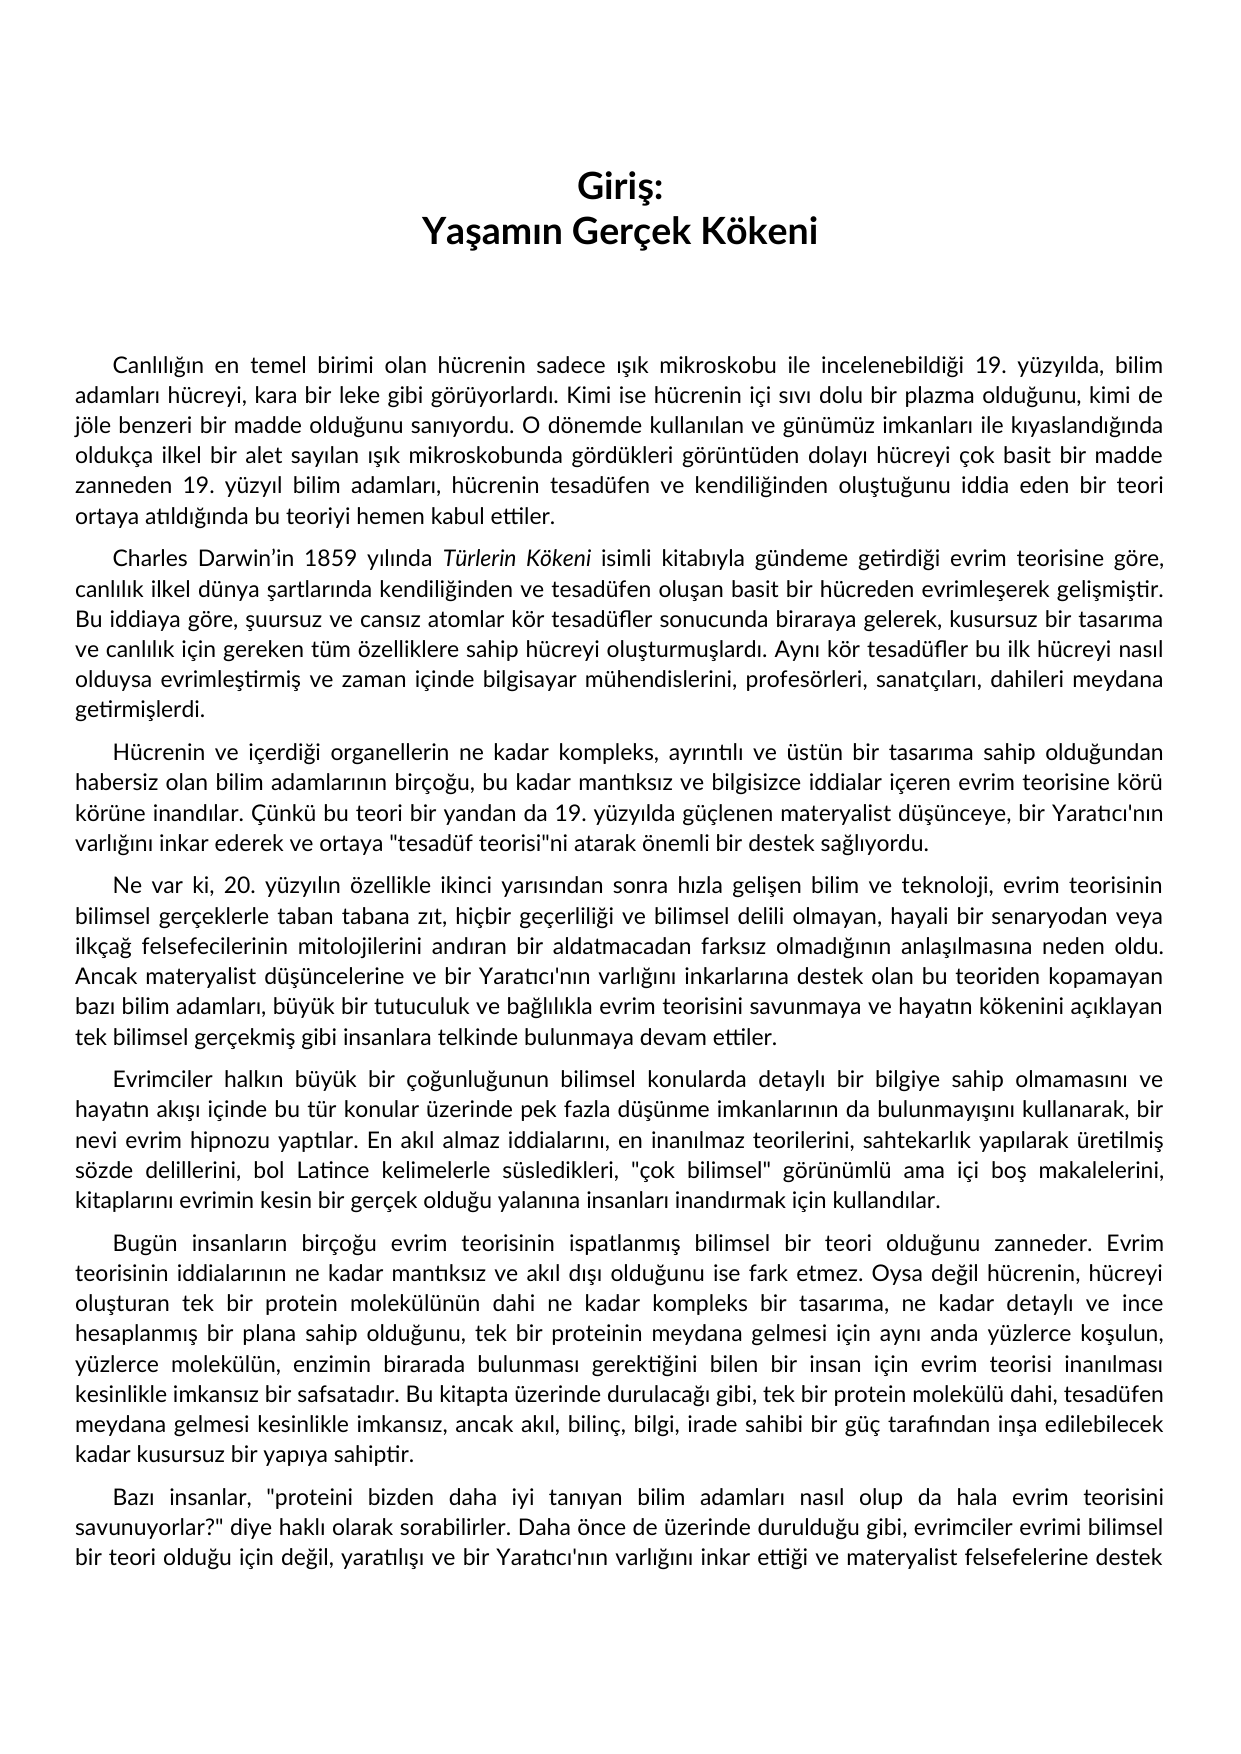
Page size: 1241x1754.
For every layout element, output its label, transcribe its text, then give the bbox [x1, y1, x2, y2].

text Evrimciler halkın büyük bir çoğunluğunun bilimsel konularda detaylı bir bilgiye sahip olmamasını ve hayatın akışı içinde bu tür konular üzerinde pek fazla düşünme imkanlarının da bulunmayışını kullanarak, bir nevi evrim hipnozu yaptılar. En akıl almaz iddialarını, en inanılmaz teorilerini, sahtekarlık yapılarak üretilmiş sözde delillerini, bol Latince kelimelerle süsledikleri, "çok bilimsel" görünümlü ama içi boş makalelerini, kitaplarını evrimin kesin bir gerçek olduğu yalanına insanları inandırmak için kullandılar. [75, 1065, 1165, 1213]
text Hücrenin ve içerdiği organellerin ne kadar kompleks, ayrıntılı ve üstün bir tasarıma sahip olduğundan habersiz olan bilim adamlarının birçoğu, bu kadar mantıksız ve bilgisizce iddialar içeren evrim teorisine körü körüne inandılar. Çünkü bu teori bir yandan da 19. yüzyılda güçlenen materyalist düşünceye, bir Yaratıcı'nın varlığını inkar ederek ve ortaya "tesadüf teorisi"ni atarak önemli bir destek sağlıyordu. [75, 738, 1165, 856]
text Charles Darwin’in 1859 yılında Türlerin Kökeni isimli kitabıyla gündeme getirdiği evrim teorisine göre, canlılık ilkel dünya şartlarında kendiliğinden ve tesadüfen oluşan basit bir hücreden evrimleşerek gelişmiştir. Bu iddiaya göre, şuursuz ve cansız atomlar kör tesadüfler sonucunda biraraya gelerek, kusursuz bir tasarıma ve canlılık için gereken tüm özelliklere sahip hücreyi oluşturmuşlardı. Aynı kör tesadüfler bu ilk hücreyi nasıl olduysa evrimleştirmiş ve zaman içinde bilgisayar mühendislerini, profesörleri, sanatçıları, dahileri meydana getirmişlerdi. [75, 544, 1165, 723]
text Bugün insanların birçoğu evrim teorisinin ispatlanmış bilimsel bir teori olduğunu zanneder. Evrim teorisinin iddialarının ne kadar mantıksız ve akıl dışı olduğunu ise fark etmez. Oysa değil hücrenin, hücreyi oluşturan tek bir protein molekülünün dahi ne kadar kompleks bir tasarıma, ne kadar detaylı ve ince hesaplanmış bir plana sahip olduğunu, tek bir proteinin meydana gelmesi için aynı anda yüzlerce koşulun, yüzlerce molekülün, enzimin birarada bulunması gerektiğini bilen bir insan için evrim teorisi inanılması kesinlikle imkansız bir safsatadır. Bu kitapta üzerinde durulacağı gibi, tek bir protein molekülü dahi, tesadüfen meydana gelmesi kesinlikle imkansız, ancak akıl, bilinç, bilgi, irade sahibi bir güç tarafından inşa edilebilecek kadar kusursuz bir yapıya sahiptir. [75, 1228, 1165, 1467]
text Canlılığın en temel birimi olan hücrenin sadece ışık mikroskobu ile incelenebildiği 19. yüzyılda, bilim adamları hücreyi, kara bir leke gibi görüyorlardı. Kimi ise hücrenin içi sıvı dolu bir plazma olduğunu, kimi de jöle benzeri bir madde olduğunu sanıyordu. O dönemde kullanılan ve günümüz imkanları ile kıyaslandığında oldukça ilkel bir alet sayılan ışık mikroskobunda gördükleri görüntüden dolayı hücreyi çok basit bir madde zanneden 19. yüzyıl bilim adamları, hücrenin tesadüfen ve kendiliğinden oluştuğunu iddia eden bir teori ortaya atıldığında bu teoriyi hemen kabul ettiler. [75, 350, 1165, 529]
subtitle Giriş: Yaşamın Gerçek Kökeni [75, 162, 1165, 252]
text Bazı insanlar, "proteini bizden daha iyi tanıyan bilim adamları nasıl olup da hala evrim teorisini savunuyorlar?" diye haklı olarak sorabilirler. Daha önce de üzerinde durulduğu gibi, evrimciler evrimi bilimsel bir teori olduğu için değil, yaratılışı ve bir Yaratıcı'nın varlığını inkar ettiği ve materyalist felsefelerine destek [75, 1483, 1165, 1571]
text Ne var ki, 20. yüzyılın özellikle ikinci yarısından sonra hızla gelişen bilim ve teknoloji, evrim teorisinin bilimsel gerçeklerle taban tabana zıt, hiçbir geçerliliği ve bilimsel delili olmayan, hayali bir senaryodan veya ilkçağ felsefecilerinin mitolojilerini andıran bir aldatmacadan farksız olmadığının anlaşılmasına neden oldu. Ancak materyalist düşüncelerine ve bir Yaratıcı'nın varlığını inkarlarına destek olan bu teoriden kopamayan bazı bilim adamları, büyük bir tutuculuk ve bağlılıkla evrim teorisini savunmaya ve hayatın kökenini açıklayan tek bilimsel gerçekmiş gibi insanlara telkinde bulunmaya devam ettiler. [75, 871, 1165, 1050]
